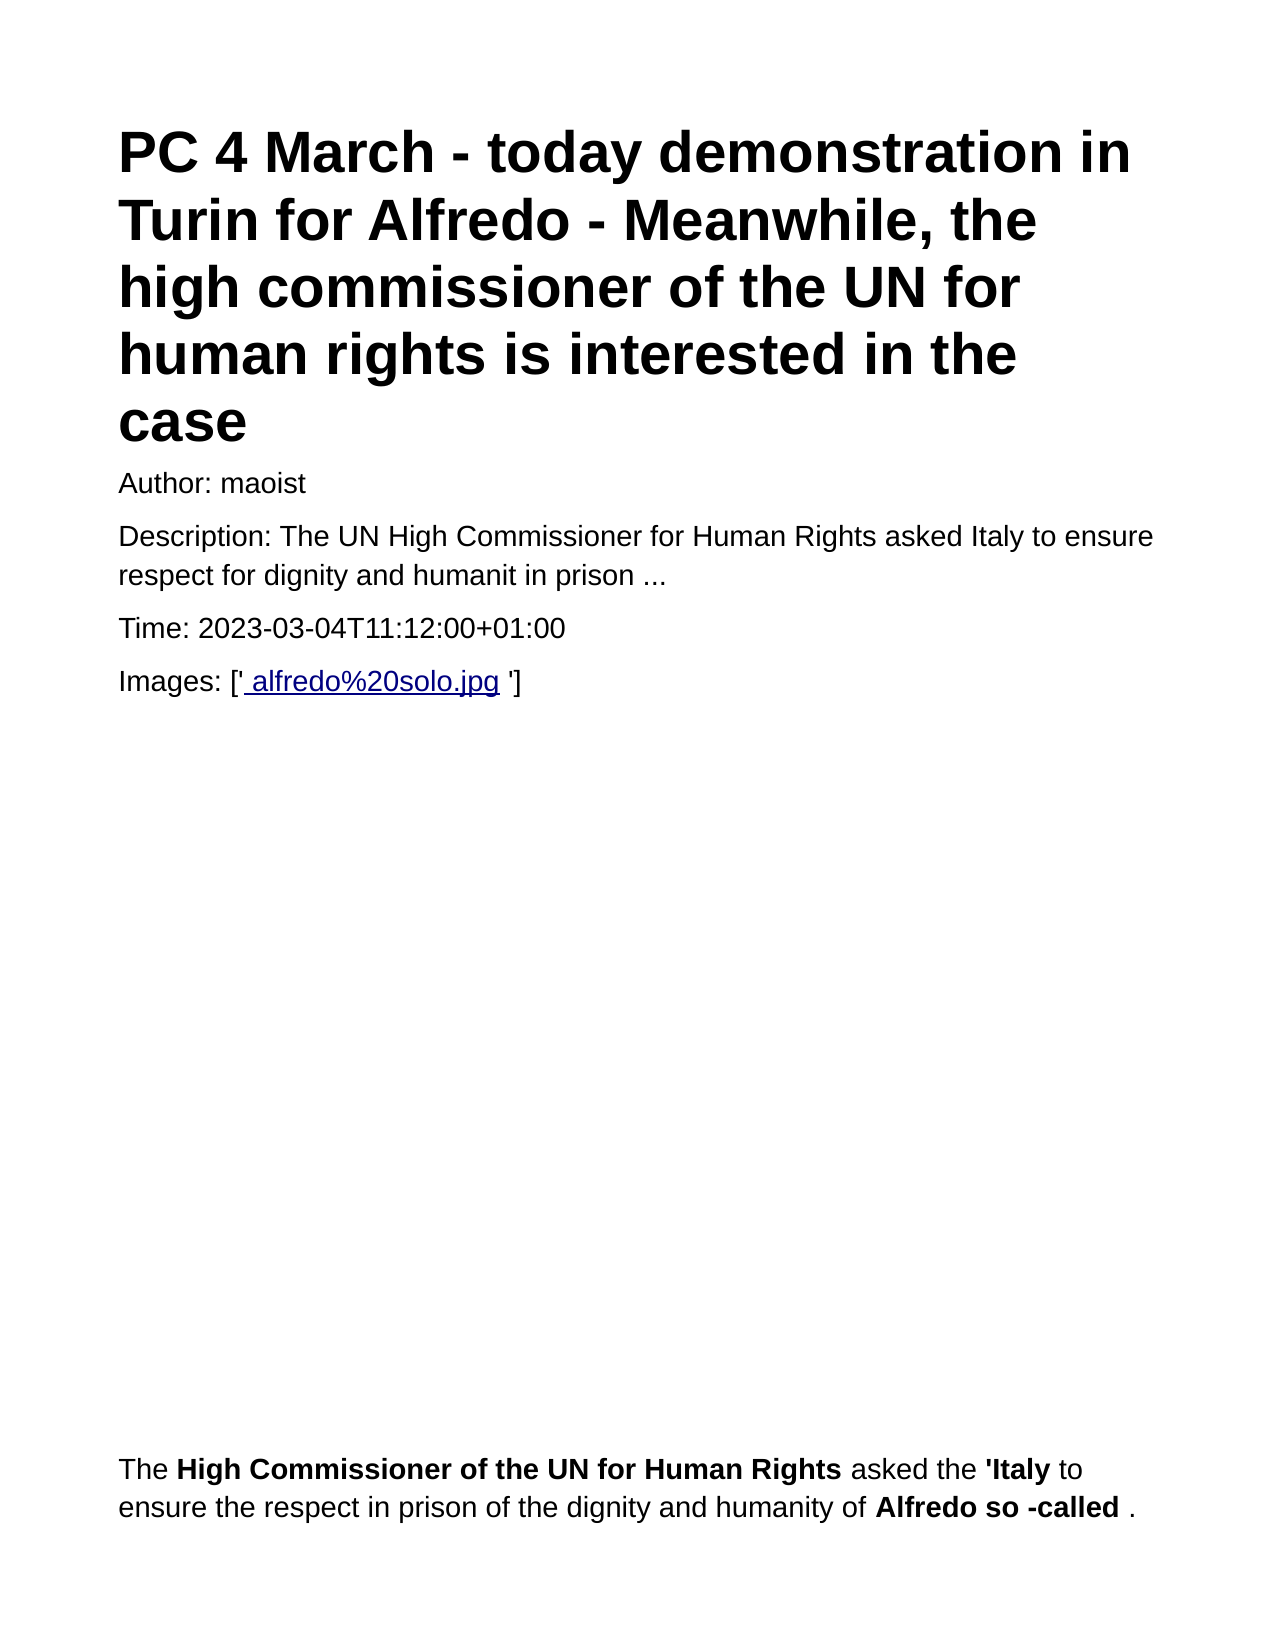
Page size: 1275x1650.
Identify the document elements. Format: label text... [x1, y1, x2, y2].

text Time: 2023-03-04T11:12:00+01:00 [118, 611, 1157, 644]
text The High Commissioner of the UN for Human Rights asked the 'Italy to ensure the respect in prison of the dignity and humanity of Alfredo so -called . [118, 717, 1157, 1524]
text Author: maoist [118, 466, 1157, 499]
subtitle PC 4 March - today demonstration in Turin for Alfredo - Meanwhile, the high commissioner of the UN for human rights is interested in the case [118, 118, 1157, 453]
text Images: [' alfredo%20solo.jpg '] [118, 664, 1157, 697]
text Description: The UN High Commissioner for Human Rights asked Italy to ensure respect for dignity and humanit in prison ... [118, 519, 1157, 591]
